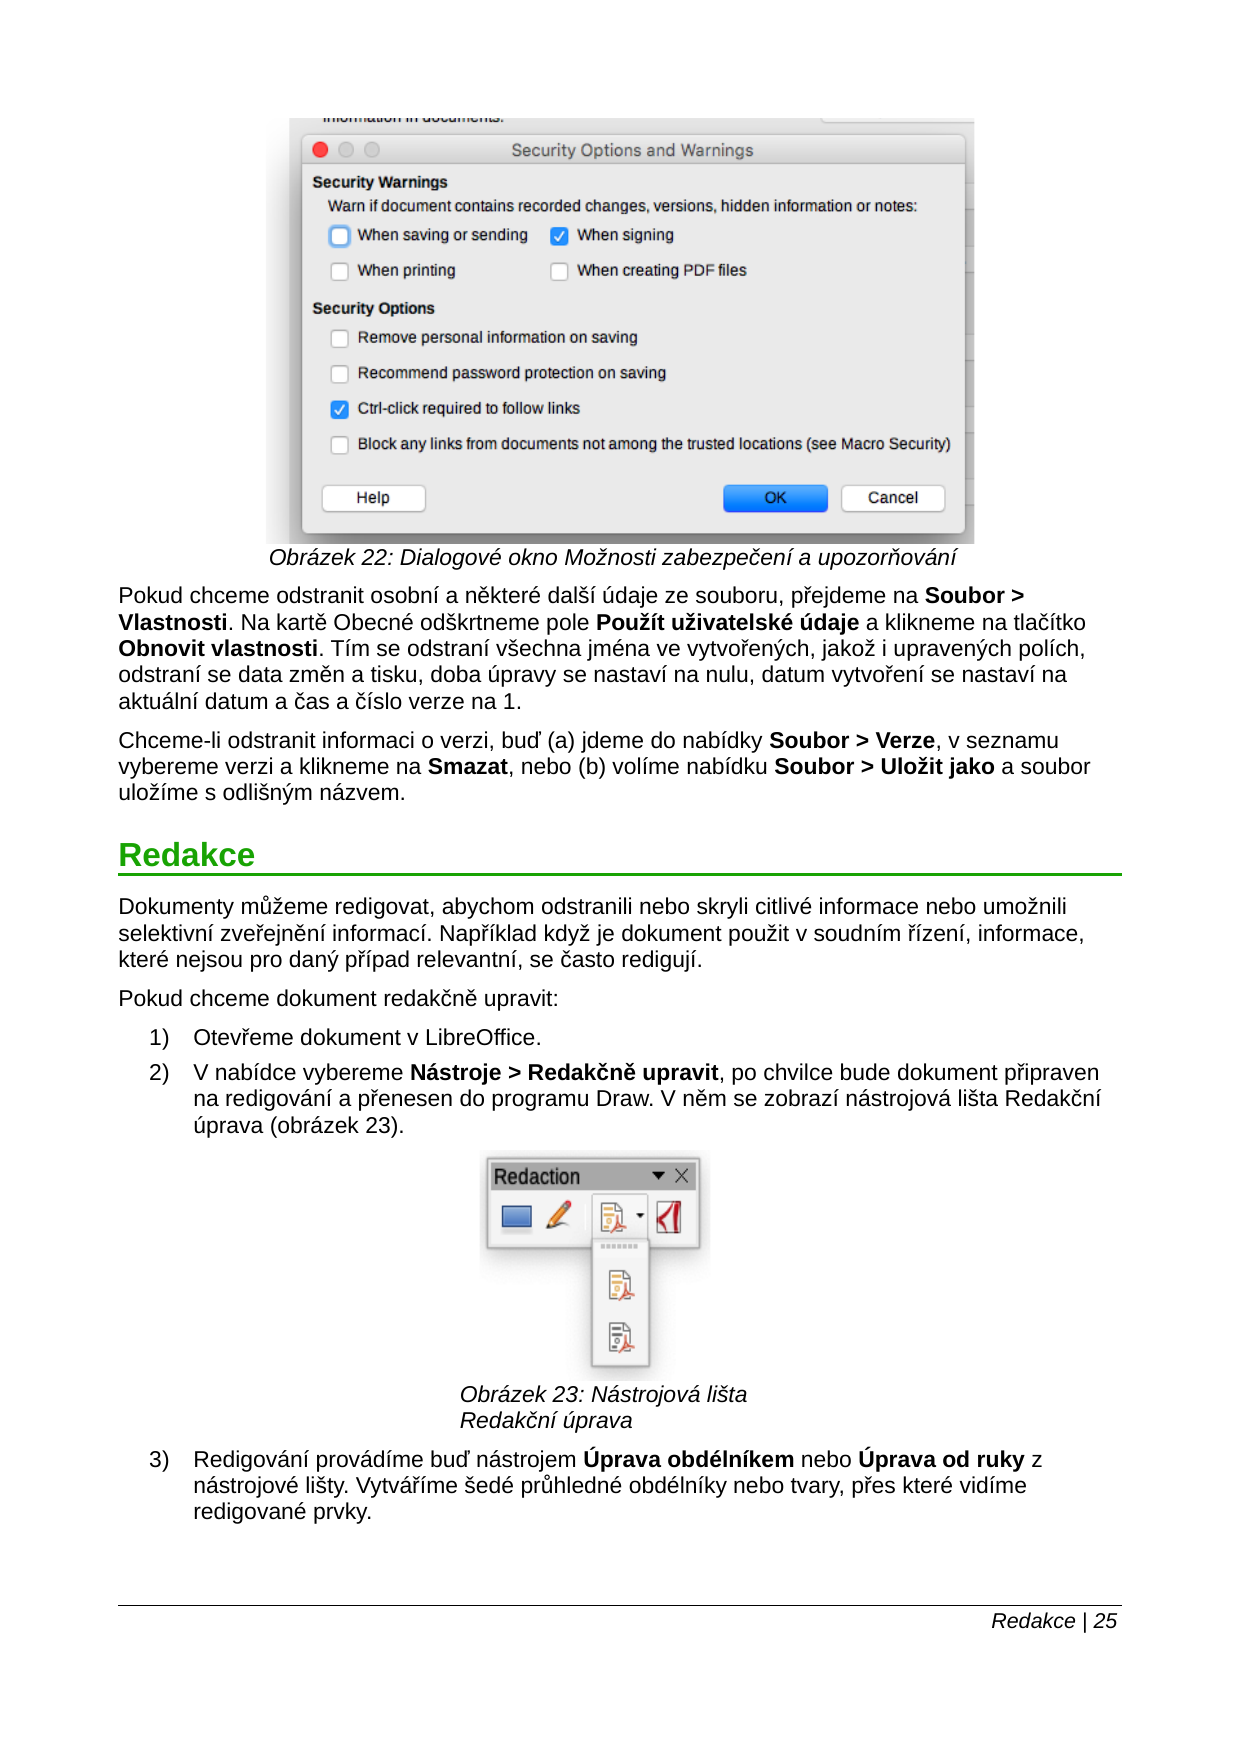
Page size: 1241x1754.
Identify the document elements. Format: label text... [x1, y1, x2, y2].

list Redigování provádíme buď nástrojem Úprava obdélníkem nebo Úprava od ruky z nástrojové lišty. Vytváříme šedé průhledné obdélníky nebo tvary, přes které vidíme redigované prvky. [169, 1446, 1122, 1525]
picture [265, 118, 975, 544]
list V nabídce vybereme Nástroje > Redakčně upravit, po chvilce bude dokument připraven na redigování a přenesen do programu Draw. V něm se zobrazí nástrojová lišta Redakční úprava (obrázek 23). [169, 1059, 1122, 1138]
text Dokumenty můžeme redigovat, abychom odstranili nebo skryli citlivé informace nebo umožnili selektivní zveřejnění informací. Například když je dokument použit v soudním řízení, informace, které nejsou pro daný případ relevantní, se často redigují. [118, 893, 1122, 972]
text Obrázek 23: Nástrojová lišta Redakční úprava [459, 1150, 781, 1434]
text Chceme-li odstranit informaci o verzi, buď (a) jdeme do nabídky Soubor > Verze, v seznamu vybereme verzi a klikneme na Smazat, nebo (b) volíme nabídku Soubor > Uložit jako a soubor uložíme s odlišným názvem. [118, 727, 1122, 806]
picture [479, 1150, 711, 1381]
list Otevřeme dokument v LibreOffice. [169, 1024, 1122, 1050]
text Pokud chceme dokument redakčně upravit: [118, 985, 1122, 1011]
subtitle Redakce [118, 835, 1122, 873]
text Obrázek 22: Dialogové okno Možnosti zabezpečení a upozorňování [268, 544, 972, 570]
text Pokud chceme odstranit osobní a některé další údaje ze souboru, přejdeme na Soubor > Vlastnosti. Na kartě Obecné odškrtneme pole Použít uživatelské údaje a klikneme na tlačítko Obnovit vlastnosti. Tím se odstraní všechna jména ve vytvořených, jakož i upravených polích, odstraní se data změn a tisku, doba úpravy se nastaví na nulu, datum vytvoření se nastaví na aktuální datum a čas a číslo verze na 1. [118, 582, 1122, 714]
